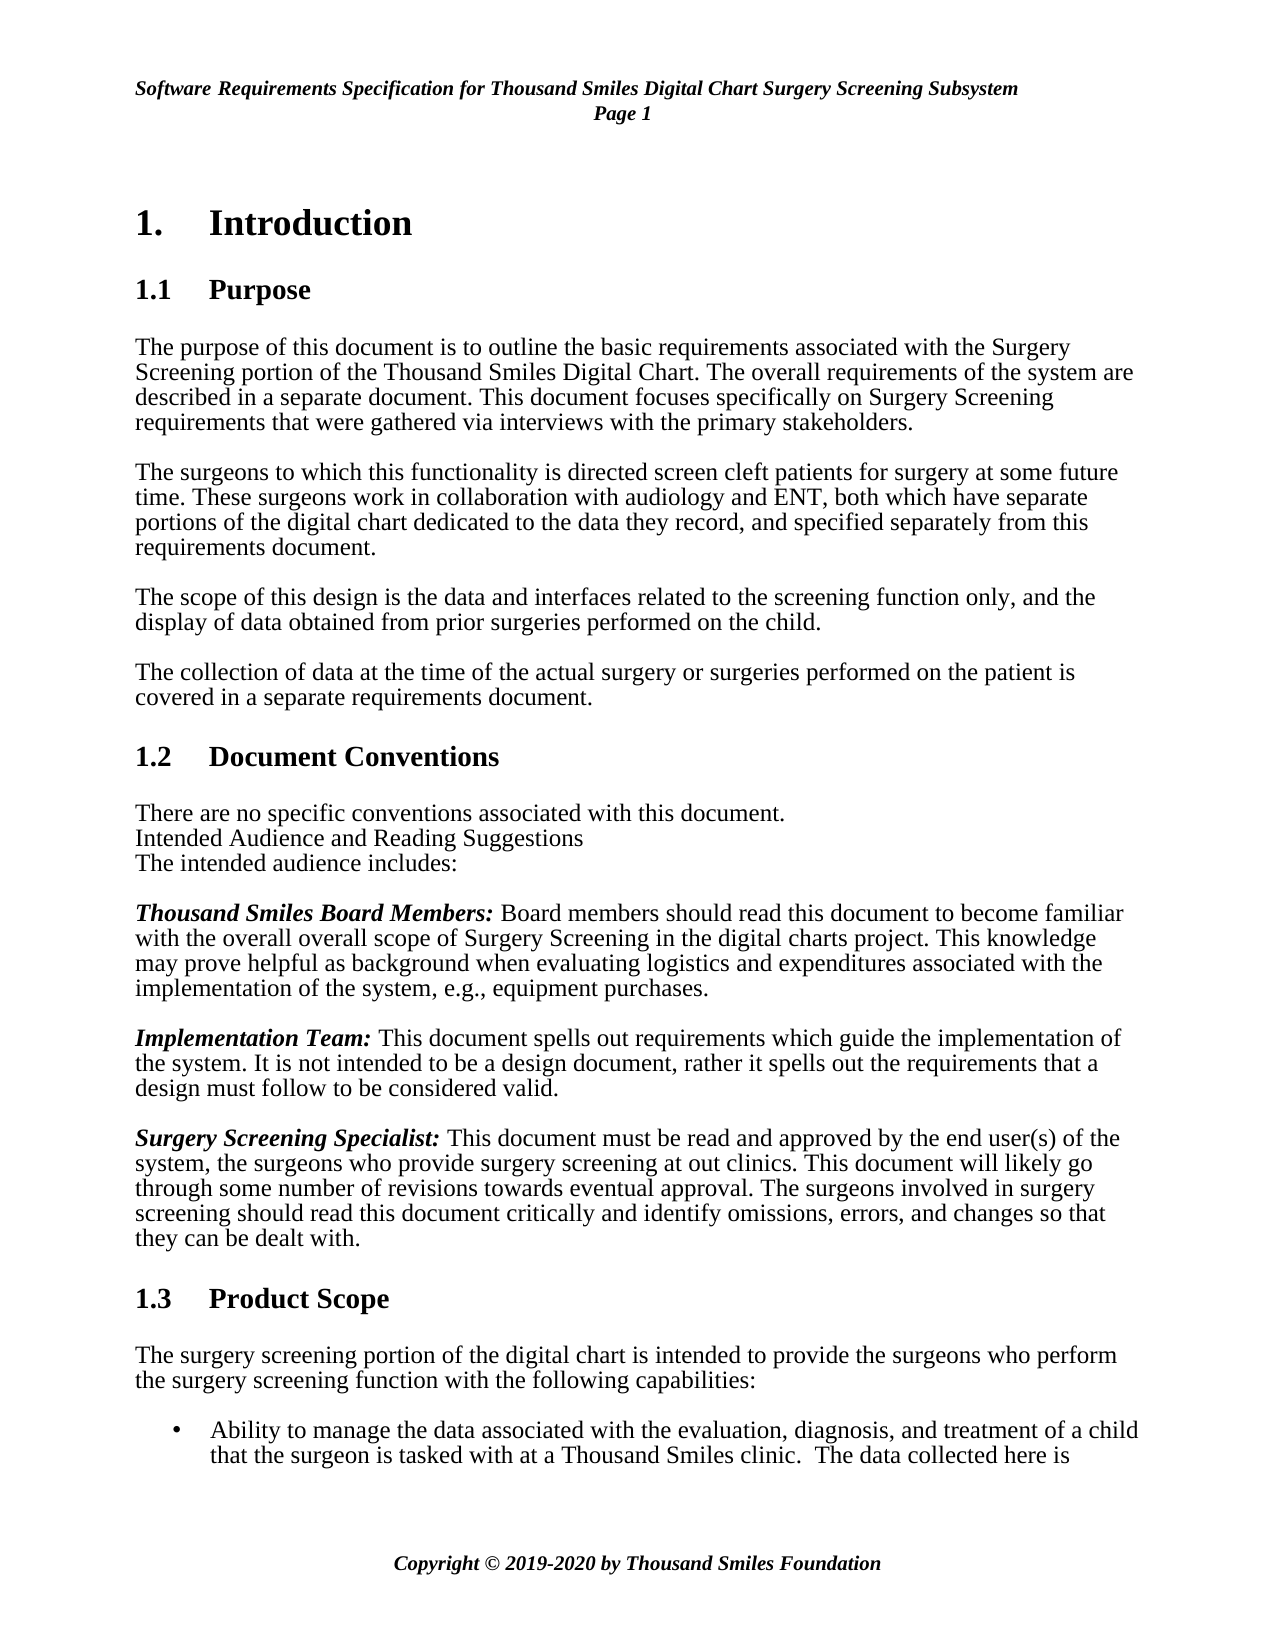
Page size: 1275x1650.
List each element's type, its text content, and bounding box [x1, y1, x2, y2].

text The surgery screening portion of the digital chart is intended to provide the surgeons who perform the surgery screening function with the following capabilities: [135, 1344, 1140, 1394]
text The collection of data at the time of the actual surgery or surgeries performed on the patient is covered in a separate requirements document. [135, 660, 1140, 710]
text The scope of this design is the data and interfaces related to the screening function only, and the display of data obtained from prior surgeries performed on the child. [135, 585, 1140, 635]
text The surgeons to which this functionality is directed screen cleft patients for surgery at some future time. These surgeons work in collaboration with audiology and ENT, both which have separate portions of the digital chart dedicated to the data they record, and specified separately from this requirements document. [135, 460, 1140, 560]
text There are no specific conventions associated with this document. [135, 802, 1140, 827]
subtitle Product Scope [135, 1281, 1140, 1314]
text Surgery Screening Specialist: This document must be read and approved by the end user(s) of the system, the surgeons who provide surgery screening at out clinics. This document will likely go through some number of revisions towards eventual approval. The surgeons involved in surgery screening should read this document critically and identify omissions, errors, and changes so that they can be dealt with. [135, 1127, 1140, 1252]
text The purpose of this document is to outline the basic requirements associated with the Surgery Screening portion of the Thousand Smiles Digital Chart. The overall requirements of the system are described in a separate document. This document focuses specifically on Surgery Screening requirements that were gathered via interviews with the primary stakeholders. [135, 335, 1140, 435]
text Thousand Smiles Board Members: Board members should read this document to become familiar with the overall overall scope of Surgery Screening in the digital charts project. This knowledge may prove helpful as background when evaluating logistics and expenditures associated with the implementation of the system, e.g., equipment purchases. [135, 902, 1140, 1002]
subtitle Document Conventions [135, 739, 1140, 773]
subtitle Purpose [135, 272, 1140, 306]
text Intended Audience and Reading Suggestions [135, 827, 1140, 852]
text Implementation Team: This document spells out requirements which guide the implementation of the system. It is not intended to be a design document, rather it spells out the requirements that a design must follow to be considered valid. [135, 1027, 1140, 1102]
text The intended audience includes: [135, 852, 1140, 877]
list Ability to manage the data associated with the evaluation, diagnosis, and treatment of a child that the surgeon is tasked with at a Thousand Smiles clinic. The data collected here is [172, 1419, 1140, 1469]
subtitle Introduction [135, 200, 1140, 243]
